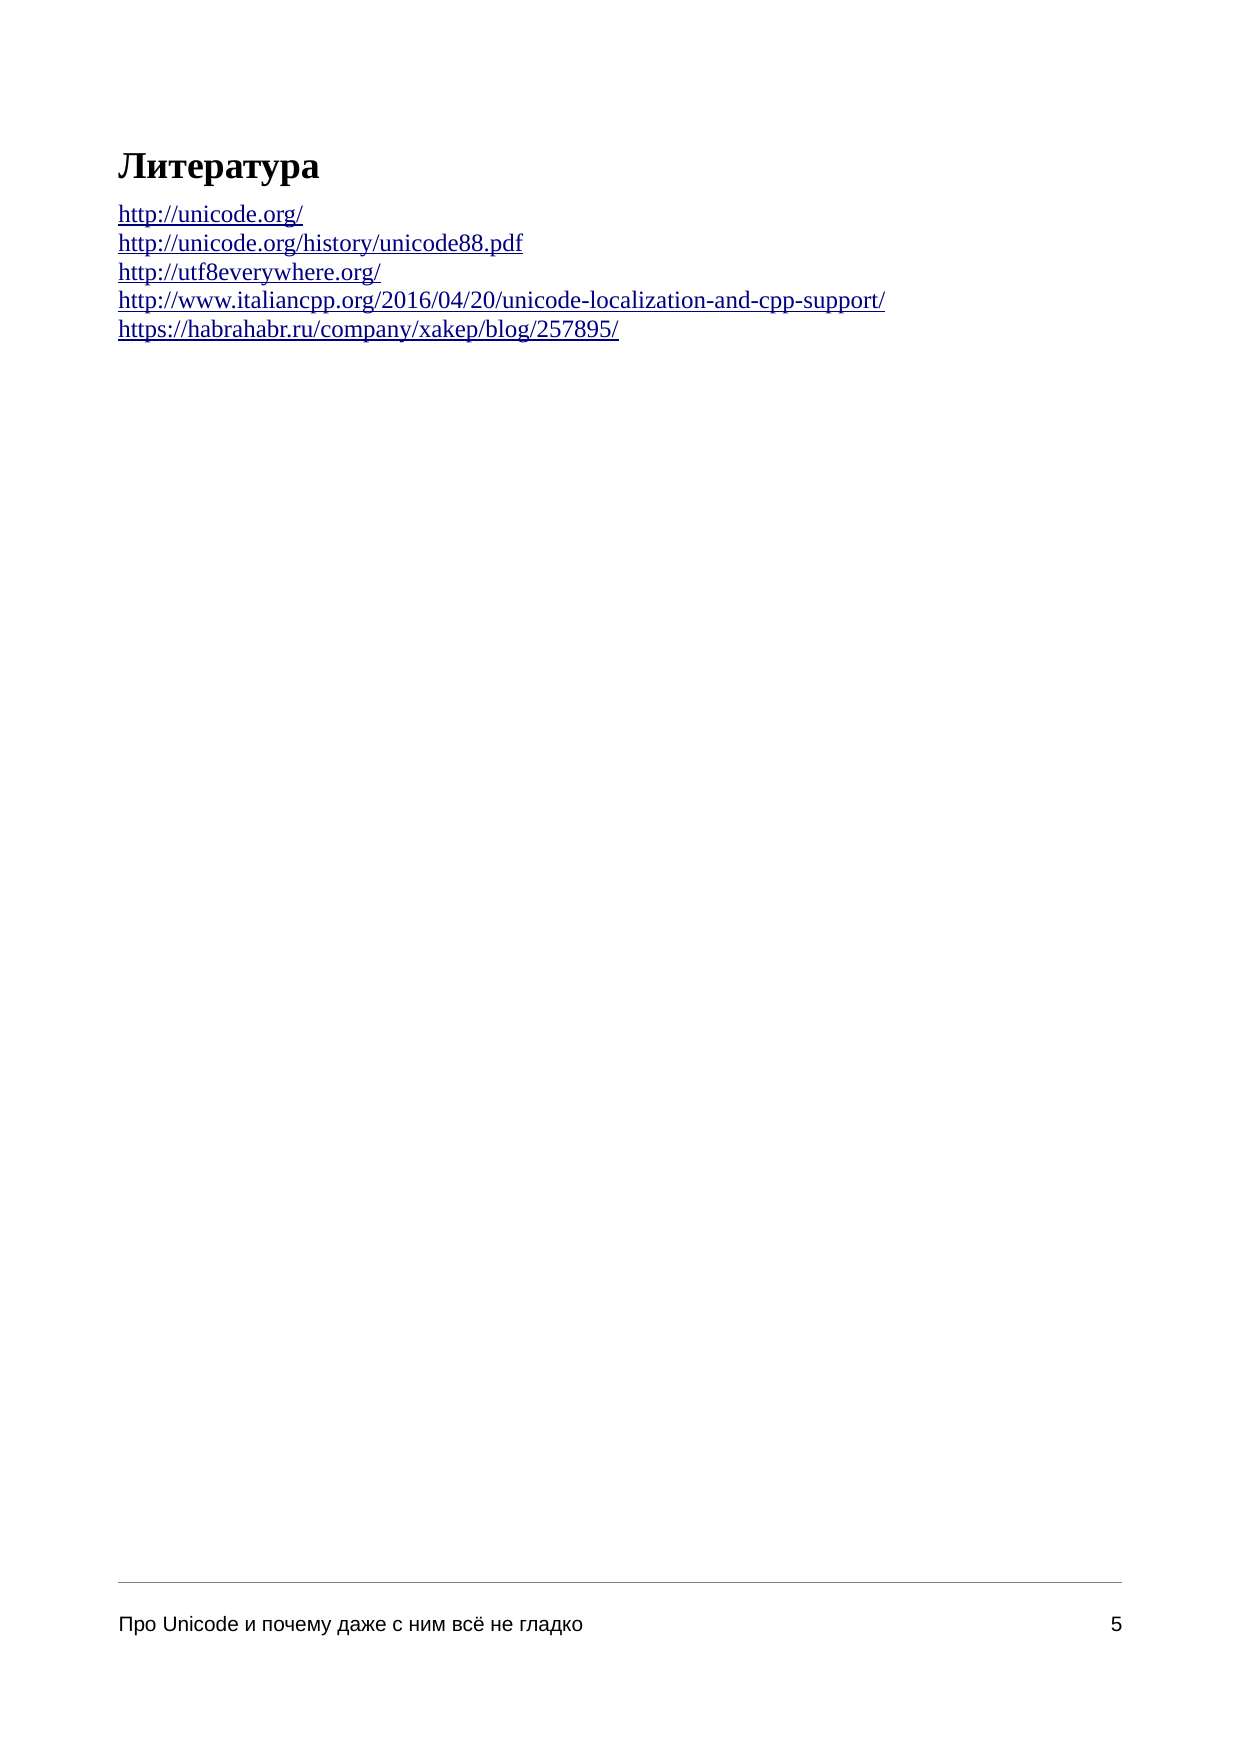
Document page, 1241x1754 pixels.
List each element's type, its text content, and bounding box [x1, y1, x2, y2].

subtitle Литература [118, 143, 1122, 187]
text http://unicode.org/history/unicode88.pdf [118, 228, 1122, 257]
text http://www.italiancpp.org/2016/04/20/unicode-localization-and-cpp-support/ [118, 286, 1122, 314]
text https://habrahabr.ru/company/xakep/blog/257895/ [118, 314, 1122, 343]
text http://utf8everywhere.org/ [118, 257, 1122, 286]
text http://unicode.org/ [118, 199, 1122, 228]
